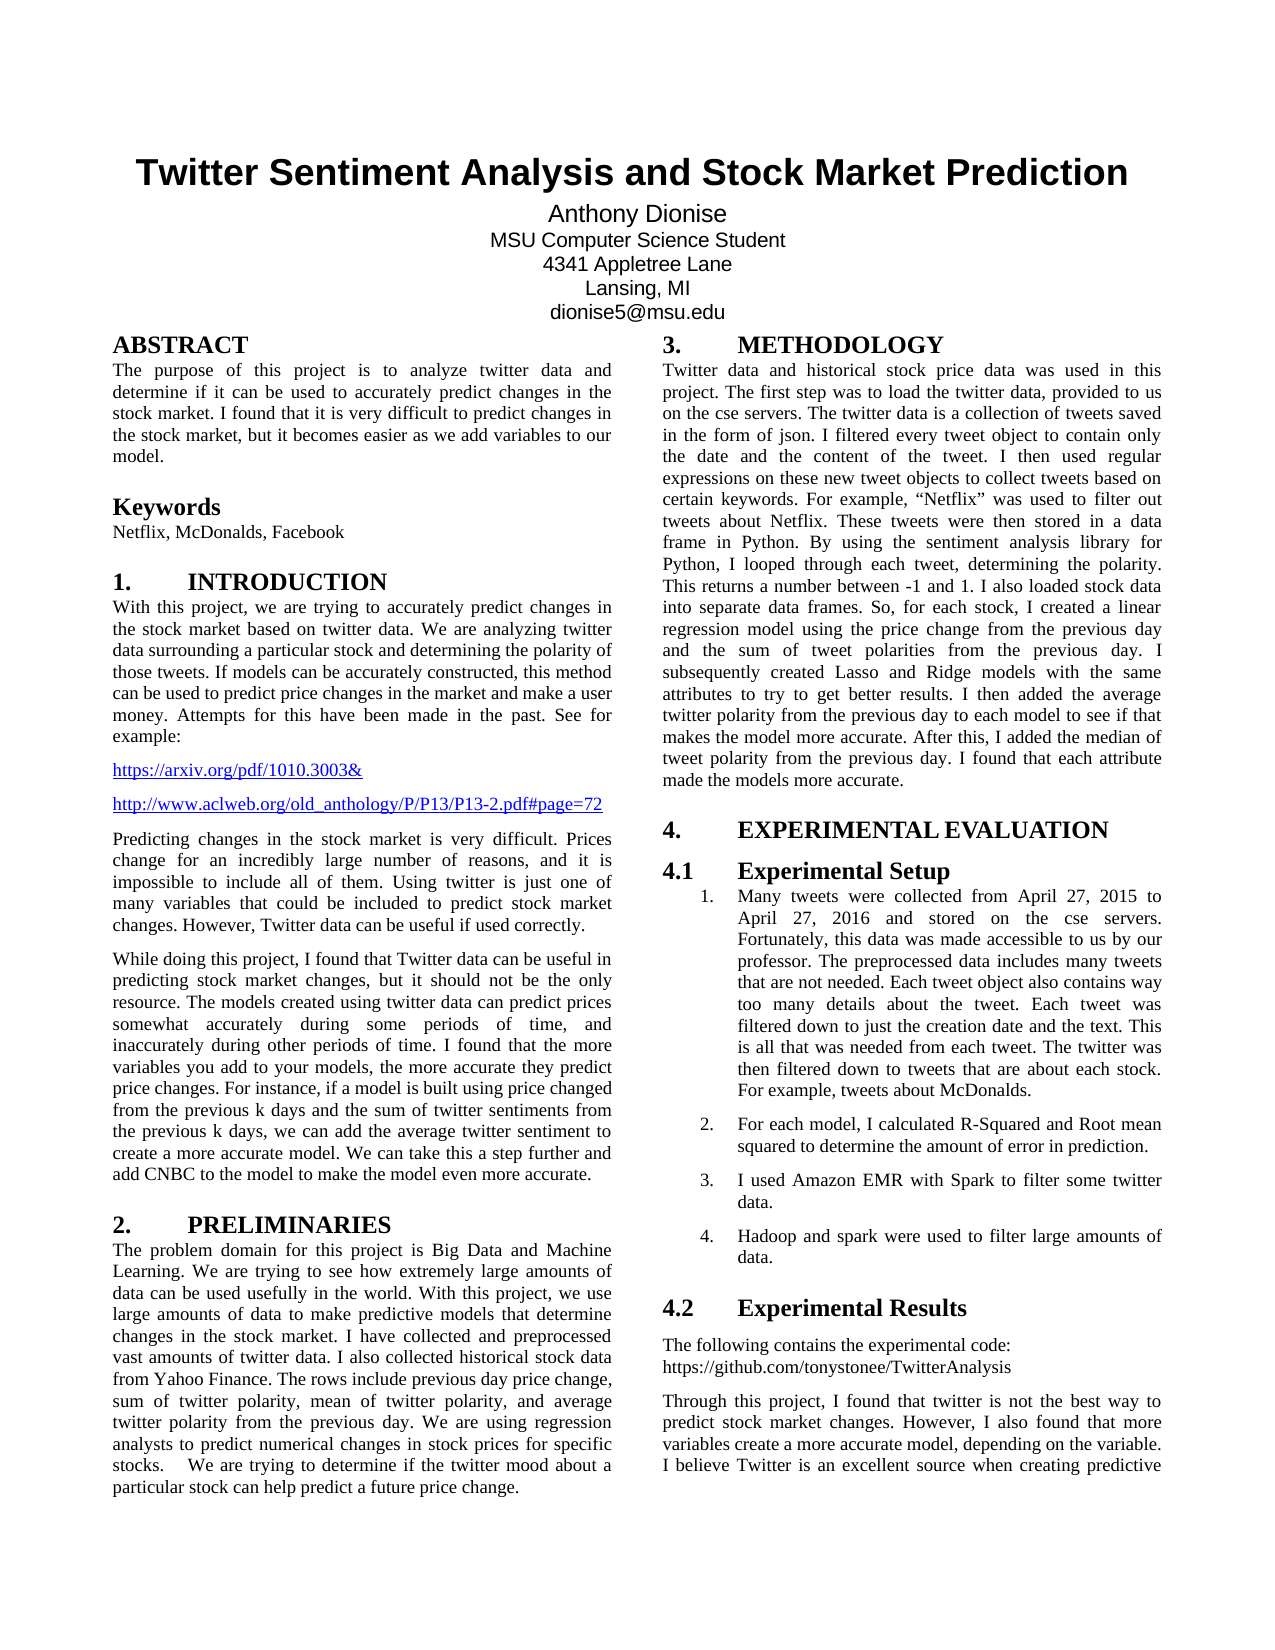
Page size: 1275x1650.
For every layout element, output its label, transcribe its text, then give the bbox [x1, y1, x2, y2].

text Twitter data and historical stock price data was used in this project. The first step was to load the twitter data, provided to us on the cse servers. The twitter data is a collection of tweets saved in the form of json. I filtered every tweet object to contain only the date and the content of the tweet. I then used regular expressions on these new tweet objects to collect tweets based on certain keywords. For example, “Netflix” was used to filter out tweets about Netflix. These tweets were then stored in a data frame in Python. By using the sentiment analysis library for Python, I looped through each tweet, determining the polarity. This returns a number between -1 and 1. I also loaded stock data into separate data frames. So, for each stock, I created a linear regression model using the price change from the previous day and the sum of tweet polarities from the previous day. I subsequently created Lasso and Ridge models with the same attributes to try to get better results. I then added the average twitter polarity from the previous day to each model to see if that makes the model more accurate. After this, I added the median of tweet polarity from the previous day. I found that each attribute made the models more accurate. [662, 359, 1162, 790]
subtitle EXPERIMENTAL EVALUATION [662, 815, 1162, 844]
subtitle PRELIMINARIES [112, 1210, 613, 1239]
text http://www.aclweb.org/old_anthology/P/P13/P13-2.pdf#page=72 [112, 793, 613, 815]
text Through this project, I found that twitter is not the best way to predict stock market changes. However, I also found that more variables create a more accurate model, depending on the variable. I believe Twitter is an excellent source when creating predictive [662, 1389, 1162, 1476]
text Keywords [112, 492, 613, 521]
subtitle INTRODUCTION [112, 567, 613, 596]
list I used Amazon EMR with Spark to filter some twitter data. [700, 1169, 1162, 1212]
text Predicting changes in the stock market is very difficult. Prices change for an incredibly large number of reasons, and it is impossible to include all of them. Using twitter is just one of many variables that could be included to predict stock market changes. However, Twitter data can be useful if used correctly. [112, 827, 613, 935]
list Many tweets were collected from April 27, 2015 to April 27, 2016 and stored on the cse servers. Fortunately, this data was made accessible to us by our professor. The preprocessed data includes many tweets that are not needed. Each tweet object also contains way too many details about the tweet. Each tweet was filtered down to just the creation date and the text. This is all that was needed from each tweet. The twitter was then filtered down to tweets that are about each stock. For example, tweets about McDonalds. [700, 885, 1162, 1101]
text Netflix, McDonalds, Facebook [112, 521, 613, 542]
list Hadoop and spark were used to filter large amounts of data. [700, 1224, 1162, 1268]
subtitle Experimental Results [662, 1293, 1162, 1321]
text With this project, we are trying to accurately predict changes in the stock market based on twitter data. We are analyzing twitter data surrounding a particular stock and determining the polarity of those tweets. If models can be accurately constructed, this method can be used to predict price changes in the market and make a user money. Attempts for this have been made in the past. See for example: [112, 596, 613, 747]
text MSU Computer Science Student 4341 Appletree Lane Lansing, MI dionise5@msu.edu [462, 228, 812, 324]
subtitle METHODOLOGY [662, 330, 1162, 359]
text Anthony Dionise [462, 199, 812, 228]
subtitle Experimental Setup [662, 856, 1162, 885]
list For each model, I calculated R-Squared and Root mean squared to determine the amount of error in prediction. [700, 1113, 1162, 1156]
text ABSTRACT [112, 330, 613, 359]
text The following contains the experimental code: [662, 1334, 1162, 1356]
text The purpose of this project is to analyze twitter data and determine if it can be used to accurately predict changes in the stock market. I found that it is very difficult to predict changes in the stock market, but it becomes easier as we add variables to our model. [112, 359, 613, 467]
list https://github.com/tonystonee/TwitterAnalysis [662, 1356, 1162, 1377]
text While doing this project, I found that Twitter data can be useful in predicting stock market changes, but it should not be the only resource. The models created using twitter data can predict prices somewhat accurately during some periods of time, and inaccurately during other periods of time. I found that the more variables you add to your models, the more accurate they predict price changes. For instance, if a model is built using price changed from the previous k days and the sum of twitter sentiments from the previous k days, we can add the average twitter sentiment to create a more accurate model. We can take this a step further and add CNBC to the model to make the model even more accurate. [112, 948, 613, 1185]
text The problem domain for this project is Big Data and Machine Learning. We are trying to see how extremely large amounts of data can be used usefully in the world. With this project, we use large amounts of data to make predictive models that determine changes in the stock market. I have collected and preprocessed vast amounts of twitter data. I also collected historical stock data from Yahoo Finance. The rows include previous day price change, sum of twitter polarity, mean of twitter polarity, and average twitter polarity from the previous day. We are using regression analysts to predict numerical changes in stock prices for specific stocks. We are trying to determine if the twitter mood about a particular stock can help predict a future price change. [112, 1239, 613, 1497]
text https://arxiv.org/pdf/1010.3003& [112, 759, 613, 781]
title Twitter Sentiment Analysis and Stock Market Prediction [112, 150, 1162, 193]
